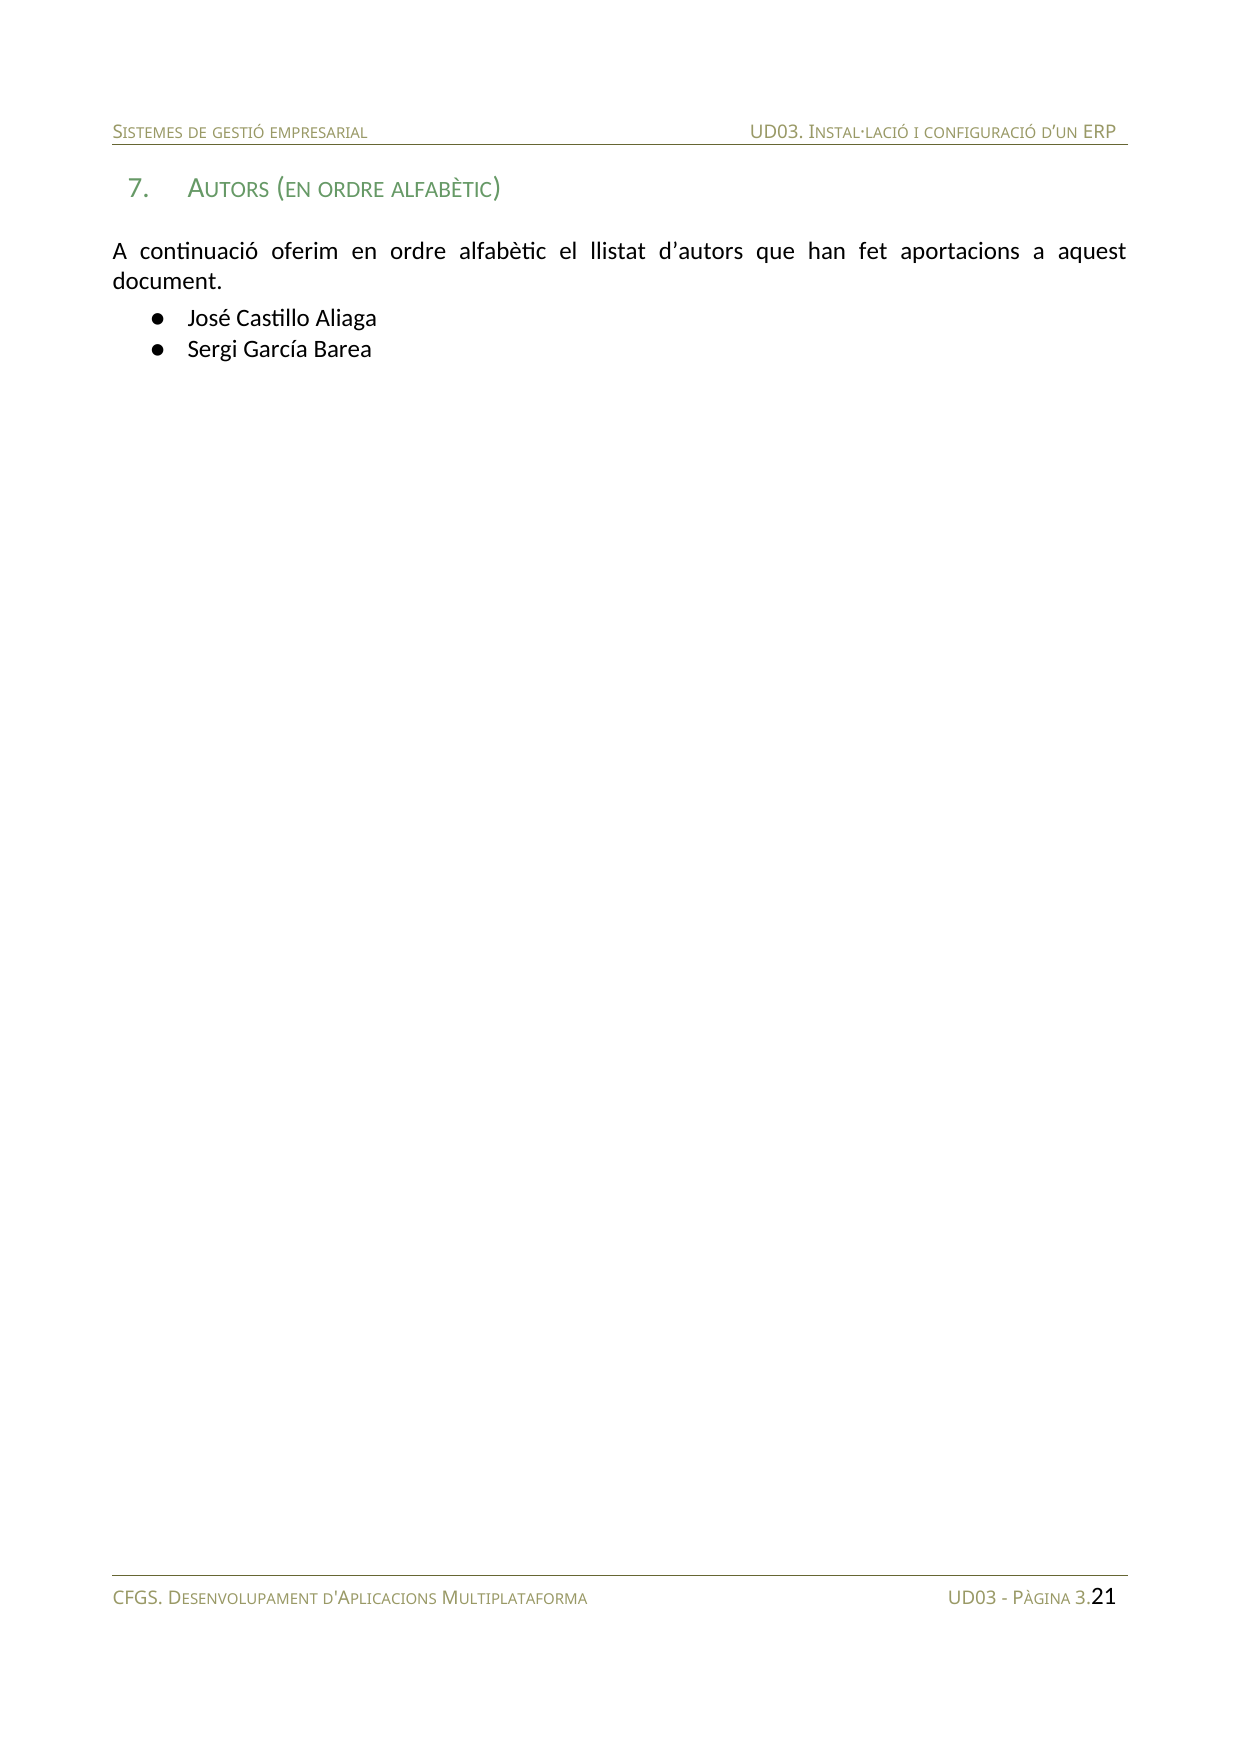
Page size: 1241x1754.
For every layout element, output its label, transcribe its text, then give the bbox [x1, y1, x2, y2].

list José Castillo Aliaga [150, 302, 1128, 333]
list Sergi García Barea [150, 333, 1128, 363]
text A continuació oferim en ordre alfabètic el llistat d’autors que han fet aportacions a aquest document. [112, 235, 1128, 296]
subtitle Autors (en ordre alfabètic) [150, 169, 1128, 205]
